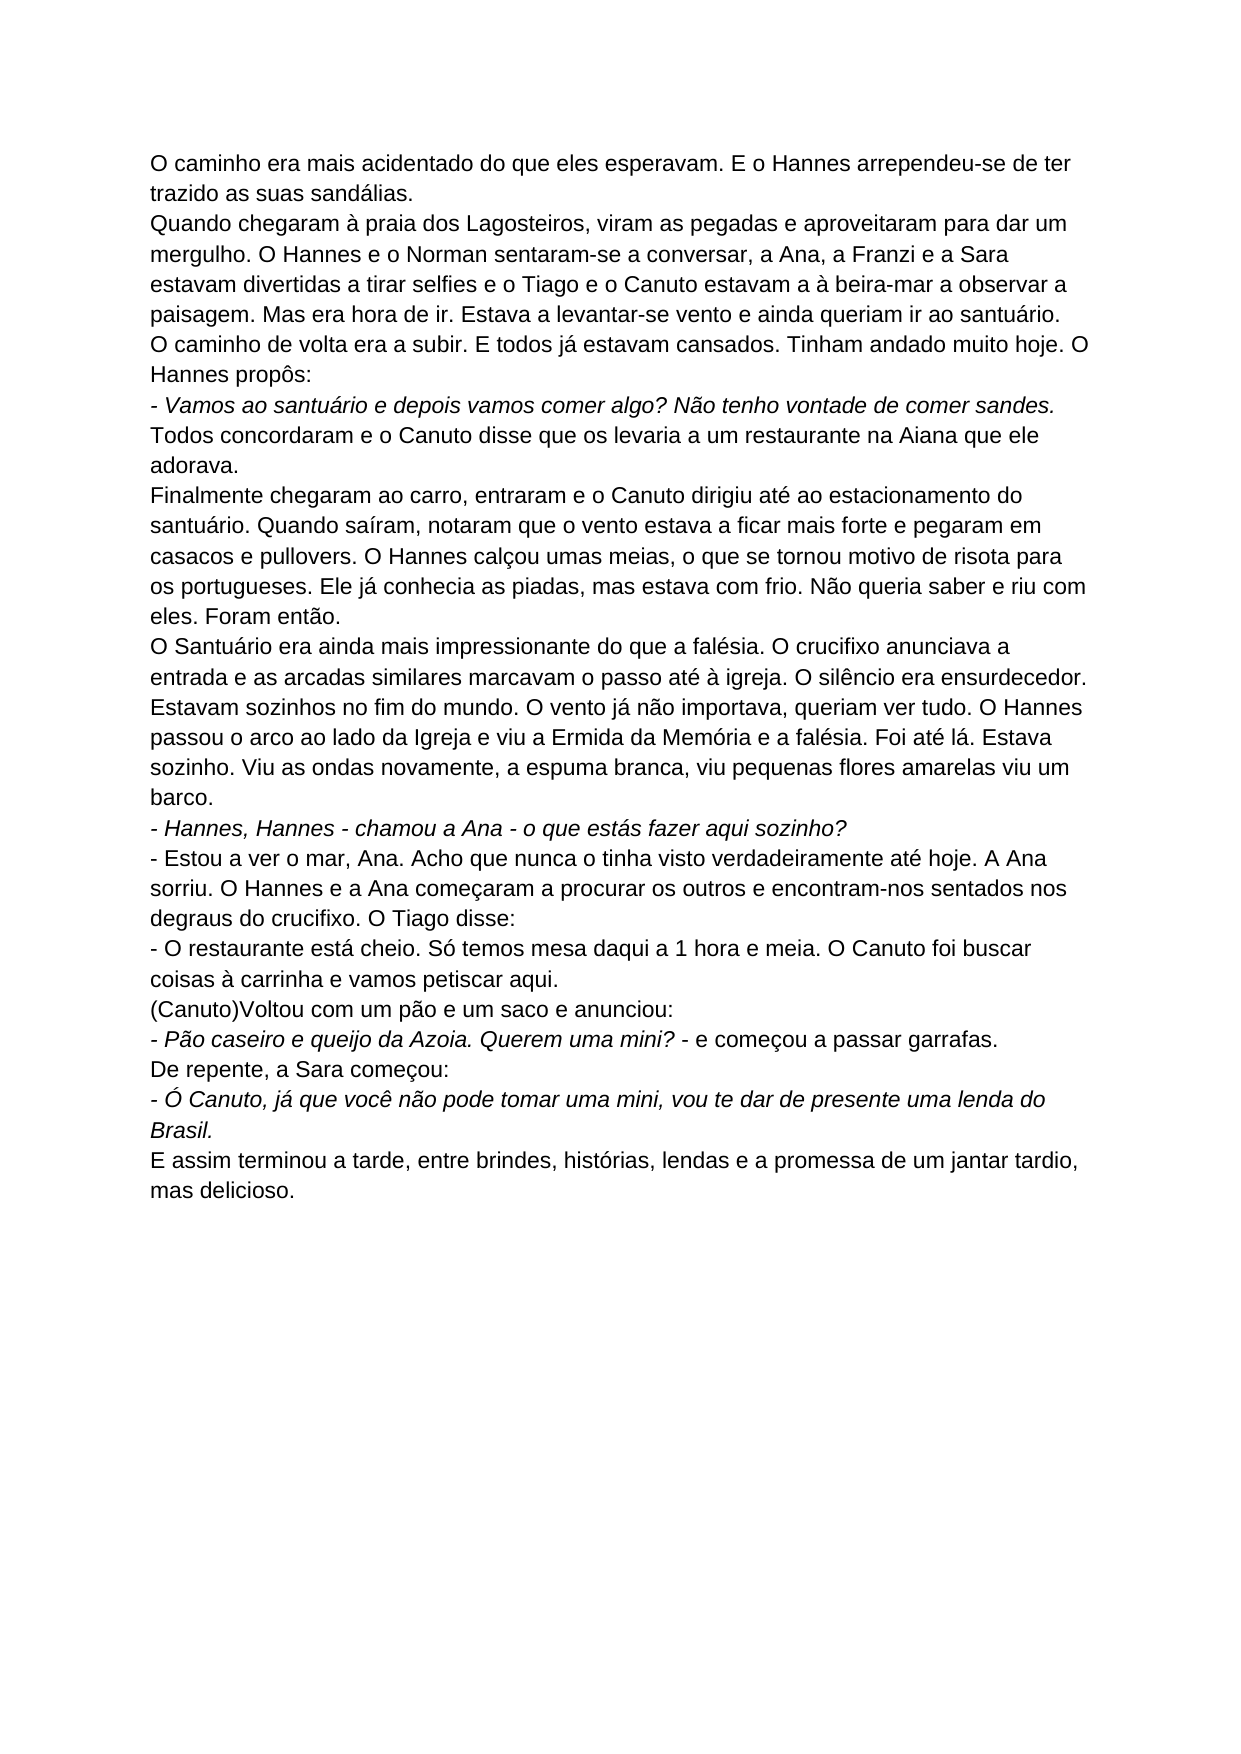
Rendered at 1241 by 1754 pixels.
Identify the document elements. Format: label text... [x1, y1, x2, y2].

text - Pão caseiro e queijo da Azoia. Querem uma mini? - e começou a passar garrafas. [150, 1026, 1090, 1052]
text O caminho era mais acidentado do que eles esperavam. E o Hannes arrependeu-se de ter trazido as suas sandálias. [150, 150, 1090, 207]
text - Ó Canuto, já que você não pode tomar uma mini, vou te dar de presente uma lenda do Brasil. [150, 1086, 1090, 1143]
text E assim terminou a tarde, entre brindes, histórias, lendas e a promessa de um jantar tardio, mas delicioso. [150, 1147, 1090, 1203]
text Quando chegaram à praia dos Lagosteiros, viram as pegadas e aproveitaram para dar um mergulho. O Hannes e o Norman sentaram-se a conversar, a Ana, a Franzi e a Sara estavam divertidas a tirar selfies e o Tiago e o Canuto estavam a à beira-mar a observar a paisagem. Mas era hora de ir. Estava a levantar-se vento e ainda queriam ir ao santuário. [150, 210, 1090, 327]
text De repente, a Sara começou: [150, 1056, 1090, 1083]
text - O restaurante está cheio. Só temos mesa daqui a 1 hora e meia. O Canuto foi buscar coisas à carrinha e vamos petiscar aqui. [150, 935, 1090, 992]
text (Canuto)Voltou com um pão e um saco e anunciou: [150, 996, 1090, 1022]
text O Santuário era ainda mais impressionante do que a falésia. O crucifixo anunciava a entrada e as arcadas similares marcavam o passo até à igreja. O silêncio era ensurdecedor. Estavam sozinhos no fim do mundo. O vento já não importava, queriam ver tudo. O Hannes passou o arco ao lado da Igreja e viu a Ermida da Memória e a falésia. Foi até lá. Estava sozinho. Viu as ondas novamente, a espuma branca, viu pequenas flores amarelas viu um barco. [150, 633, 1090, 811]
text - Hannes, Hannes - chamou a Ana - o que estás fazer aqui sozinho? - Estou a ver o mar, Ana. Acho que nunca o tinha visto verdadeiramente até hoje. A Ana sorriu. O Hannes e a Ana começaram a procurar os outros e encontram-nos sentados nos degraus do crucifixo. O Tiago disse: [150, 814, 1090, 932]
text O caminho de volta era a subir. E todos já estavam cansados. Tinham andado muito hoje. O Hannes propôs: [150, 331, 1090, 388]
text - Vamos ao santuário e depois vamos comer algo? Não tenho vontade de comer sandes. Todos concordaram e o Canuto disse que os levaria a um restaurante na Aiana que ele adorava. [150, 392, 1090, 478]
text Finalmente chegaram ao carro, entraram e o Canuto dirigiu até ao estacionamento do santuário. Quando saíram, notaram que o vento estava a ficar mais forte e pegaram em casacos e pullovers. O Hannes calçou umas meias, o que se tornou motivo de risota para os portugueses. Ele já conhecia as piadas, mas estava com frio. Não queria saber e riu com eles. Foram então. [150, 482, 1090, 629]
